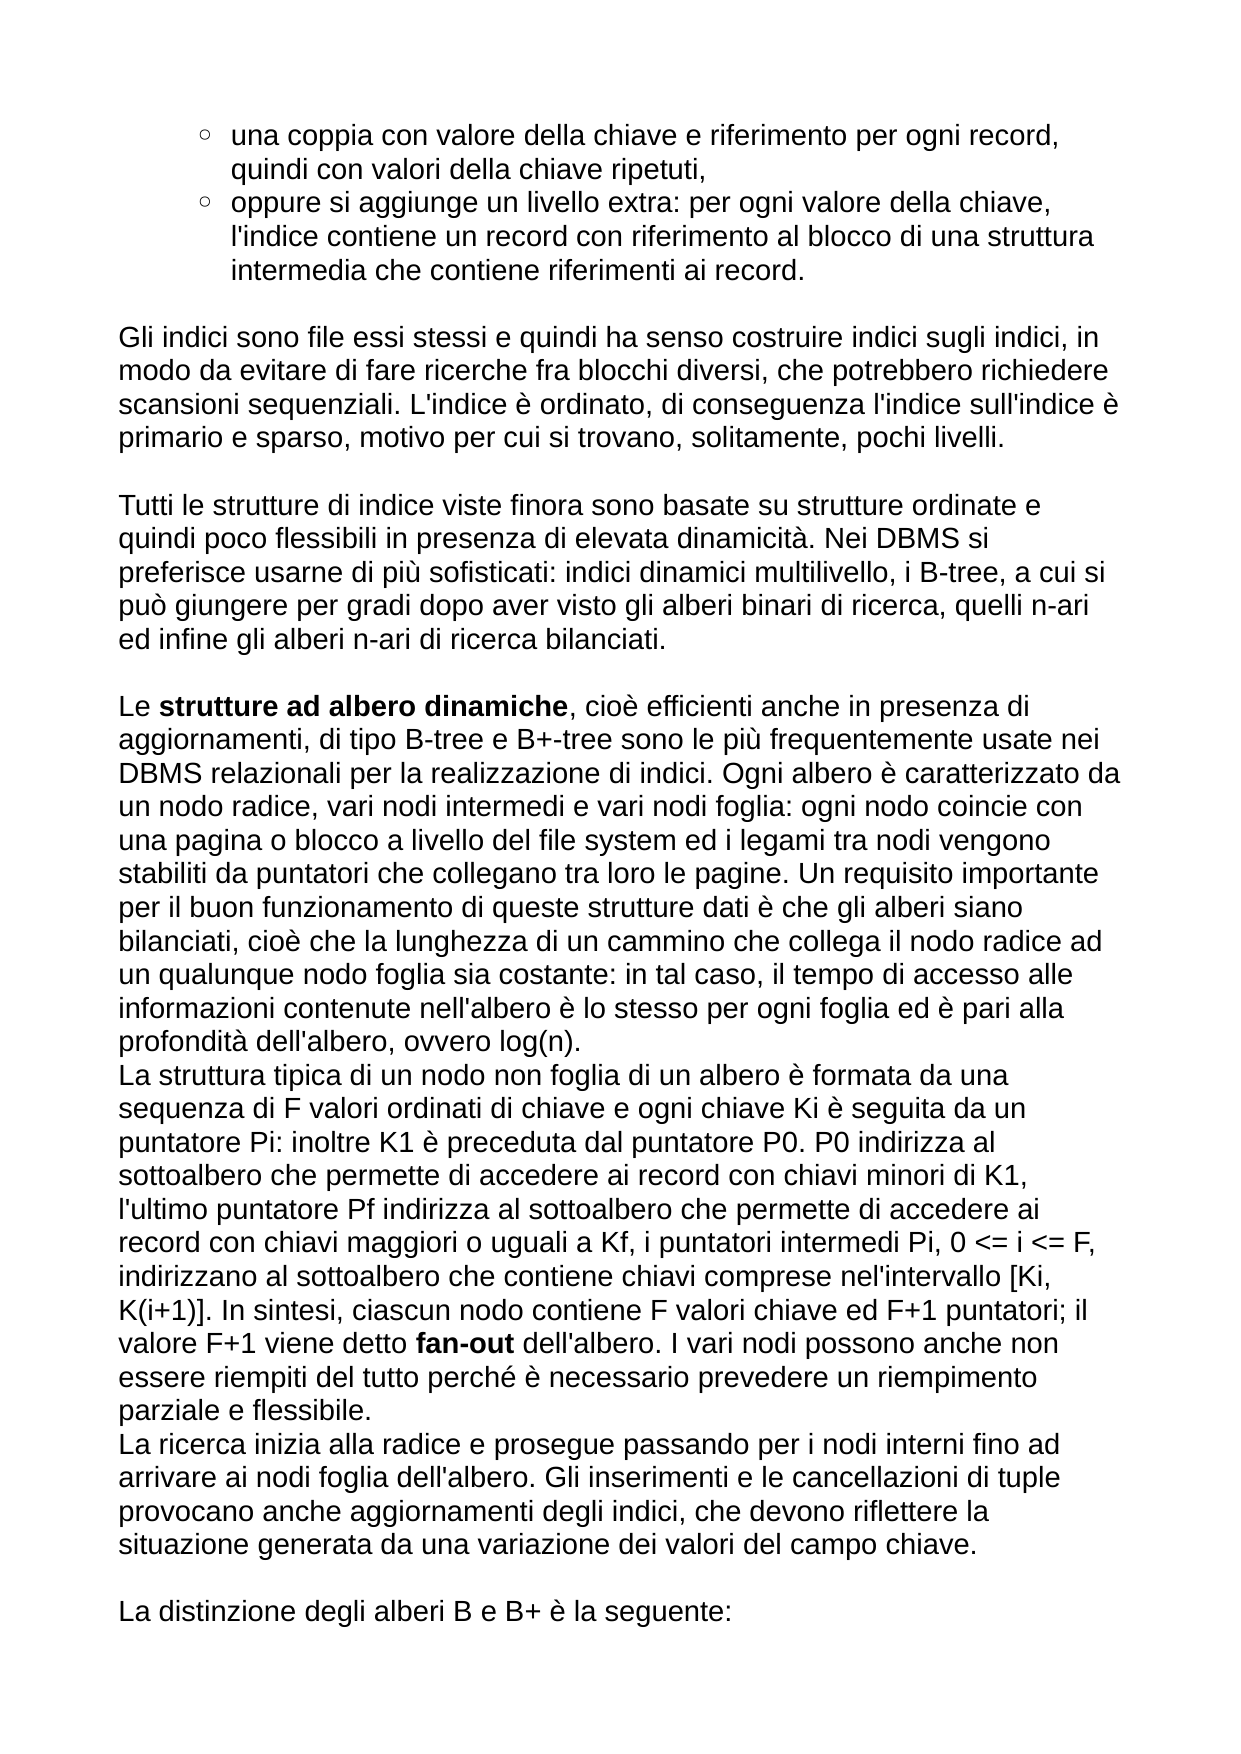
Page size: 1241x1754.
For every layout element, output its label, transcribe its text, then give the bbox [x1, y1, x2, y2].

text La distinzione degli alberi B e B+ è la seguente: [118, 1594, 1122, 1628]
text La ricerca inizia alla radice e prosegue passando per i nodi interni fino ad arrivare ai nodi foglia dell'albero. Gli inserimenti e le cancellazioni di tuple provocano anche aggiornamenti degli indici, che devono riflettere la situazione generata da una variazione dei valori del campo chiave. [118, 1427, 1122, 1561]
text Gli indici sono file essi stessi e quindi ha senso costruire indici sugli indici, in modo da evitare di fare ricerche fra blocchi diversi, che potrebbero richiedere scansioni sequenziali. L'indice è ordinato, di conseguenza l'indice sull'indice è primario e sparso, motivo per cui si trovano, solitamente, pochi livelli. [118, 320, 1122, 454]
list oppure si aggiunge un livello extra: per ogni valore della chiave, l'indice contiene un record con riferimento al blocco di una struttura intermedia che contiene riferimenti ai record. [193, 185, 1122, 286]
text Tutti le strutture di indice viste finora sono basate su strutture ordinate e quindi poco flessibili in presenza di elevata dinamicità. Nei DBMS si preferisce usarne di più sofisticati: indici dinamici multilivello, i B-tree, a cui si può giungere per gradi dopo aver visto gli alberi binari di ricerca, quelli n-ari ed infine gli alberi n-ari di ricerca bilanciati. [118, 487, 1122, 655]
text Le strutture ad albero dinamiche, cioè efficienti anche in presenza di aggiornamenti, di tipo B-tree e B+-tree sono le più frequentemente usate nei DBMS relazionali per la realizzazione di indici. Ogni albero è caratterizzato da un nodo radice, vari nodi intermedi e vari nodi foglia: ogni nodo coincie con una pagina o blocco a livello del file system ed i legami tra nodi vengono stabiliti da puntatori che collegano tra loro le pagine. Un requisito importante per il buon funzionamento di queste strutture dati è che gli alberi siano bilanciati, cioè che la lunghezza di un cammino che collega il nodo radice ad un qualunque nodo foglia sia costante: in tal caso, il tempo di accesso alle informazioni contenute nell'albero è lo stesso per ogni foglia ed è pari alla profondità dell'albero, ovvero log(n). [118, 689, 1122, 1058]
text La struttura tipica di un nodo non foglia di un albero è formata da una sequenza di F valori ordinati di chiave e ogni chiave Ki è seguita da un puntatore Pi: inoltre K1 è preceduta dal puntatore P0. P0 indirizza al sottoalbero che permette di accedere ai record con chiavi minori di K1, l'ultimo puntatore Pf indirizza al sottoalbero che permette di accedere ai record con chiavi maggiori o uguali a Kf, i puntatori intermedi Pi, 0 <= i <= F, indirizzano al sottoalbero che contiene chiavi comprese nel'intervallo [Ki, K(i+1)]. In sintesi, ciascun nodo contiene F valori chiave ed F+1 puntatori; il valore F+1 viene detto fan-out dell'albero. I vari nodi possono anche non essere riempiti del tutto perché è necessario prevedere un riempimento parziale e flessibile. [118, 1058, 1122, 1427]
list una coppia con valore della chiave e riferimento per ogni record, quindi con valori della chiave ripetuti, [193, 118, 1122, 185]
